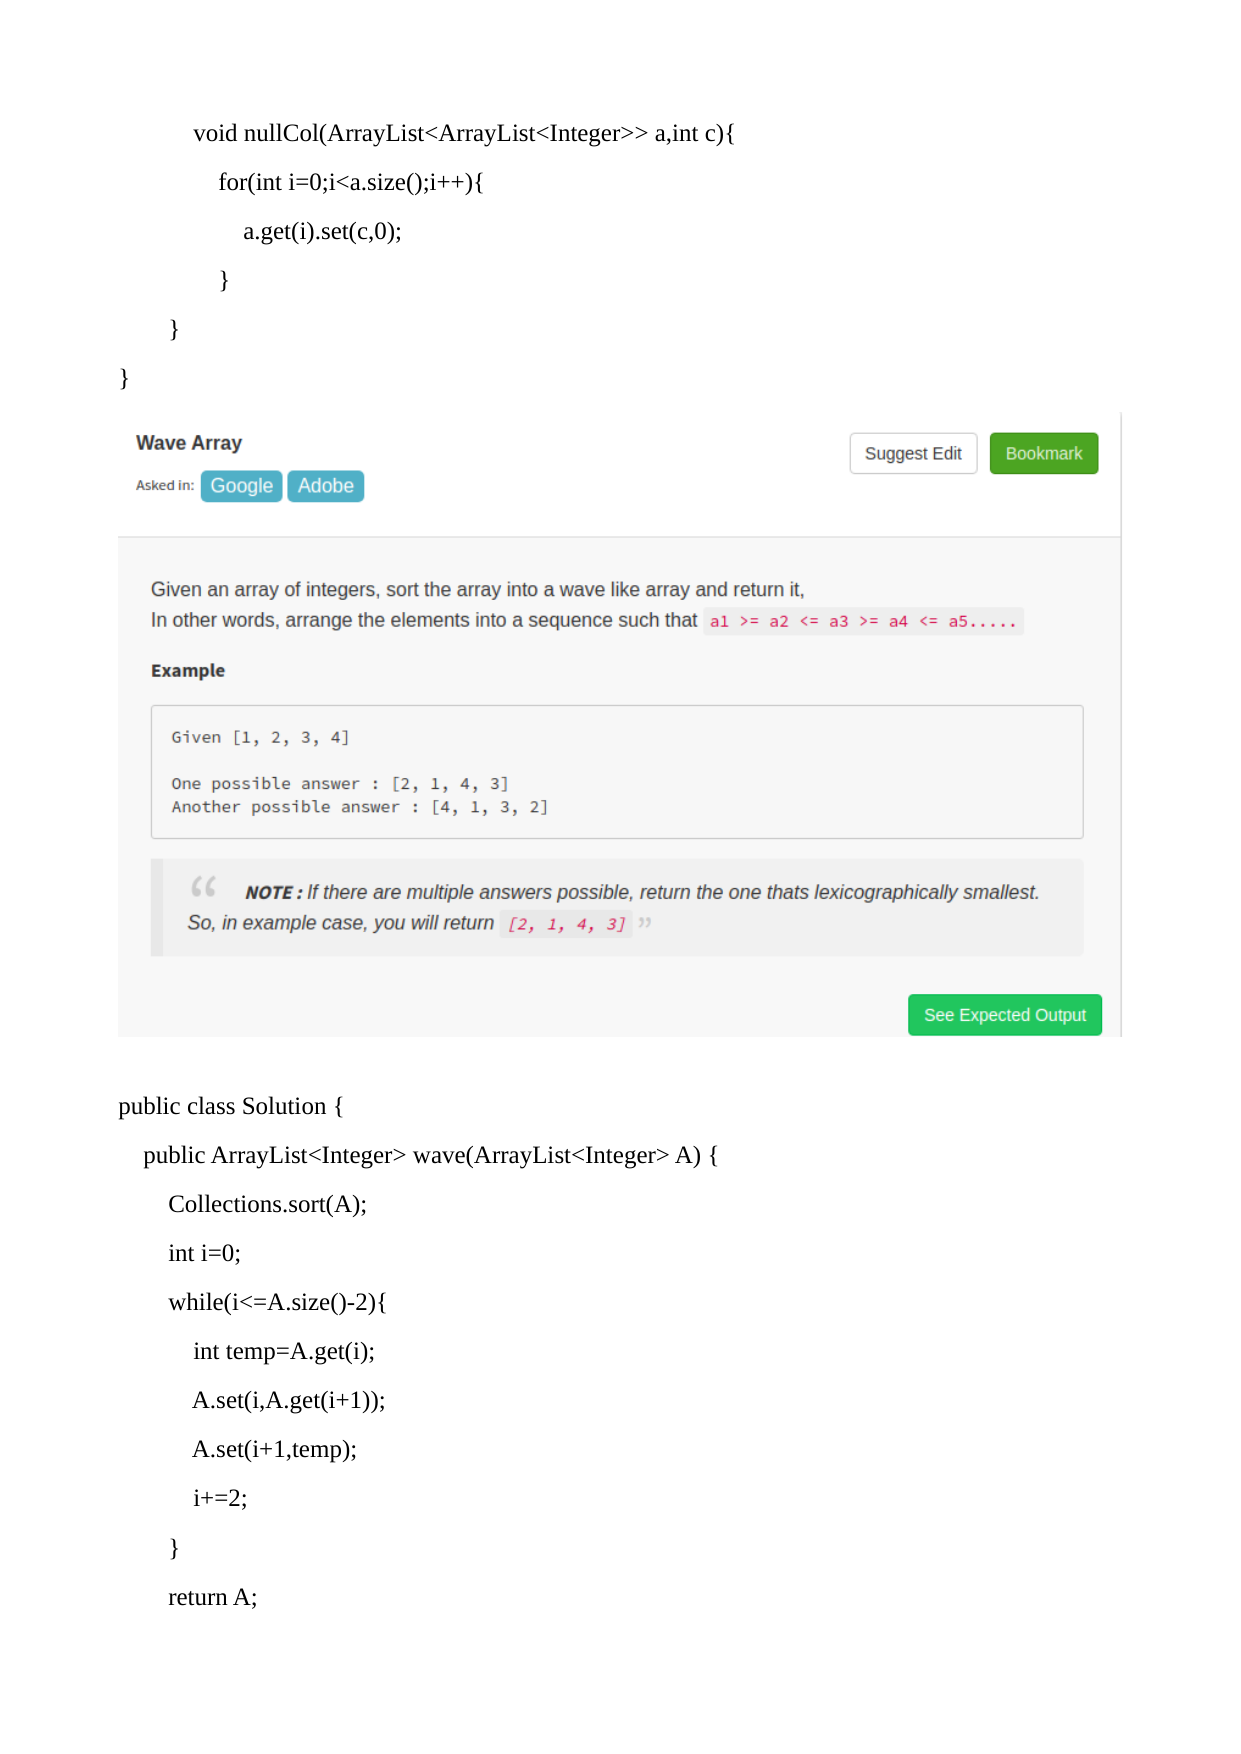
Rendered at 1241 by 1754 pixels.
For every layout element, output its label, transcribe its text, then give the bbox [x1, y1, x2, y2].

text i+=2; [118, 1483, 1122, 1512]
text int i=0; [118, 1238, 1122, 1267]
text return A; [118, 1582, 1122, 1610]
text } [118, 1533, 1122, 1561]
text void nullCol(ArrayList<ArrayList<Integer>> a,int c){ [118, 118, 1122, 147]
text public ArrayList<Integer> wave(ArrayList<Integer> A) { [118, 1140, 1122, 1169]
text int temp=A.get(i); [118, 1336, 1122, 1365]
text } [118, 363, 1122, 392]
text } [118, 314, 1122, 343]
text for(int i=0;i<a.size();i++){ [118, 167, 1122, 196]
text public class Solution { [118, 1091, 1122, 1120]
text while(i<=A.size()-2){ [118, 1287, 1122, 1316]
text Collections.sort(A); [118, 1189, 1122, 1218]
text } [118, 265, 1122, 294]
text A.set(i,A.get(i+1)); [118, 1385, 1122, 1414]
picture [118, 412, 1123, 1037]
text a.get(i).set(c,0); [118, 216, 1122, 245]
text A.set(i+1,temp); [118, 1434, 1122, 1463]
